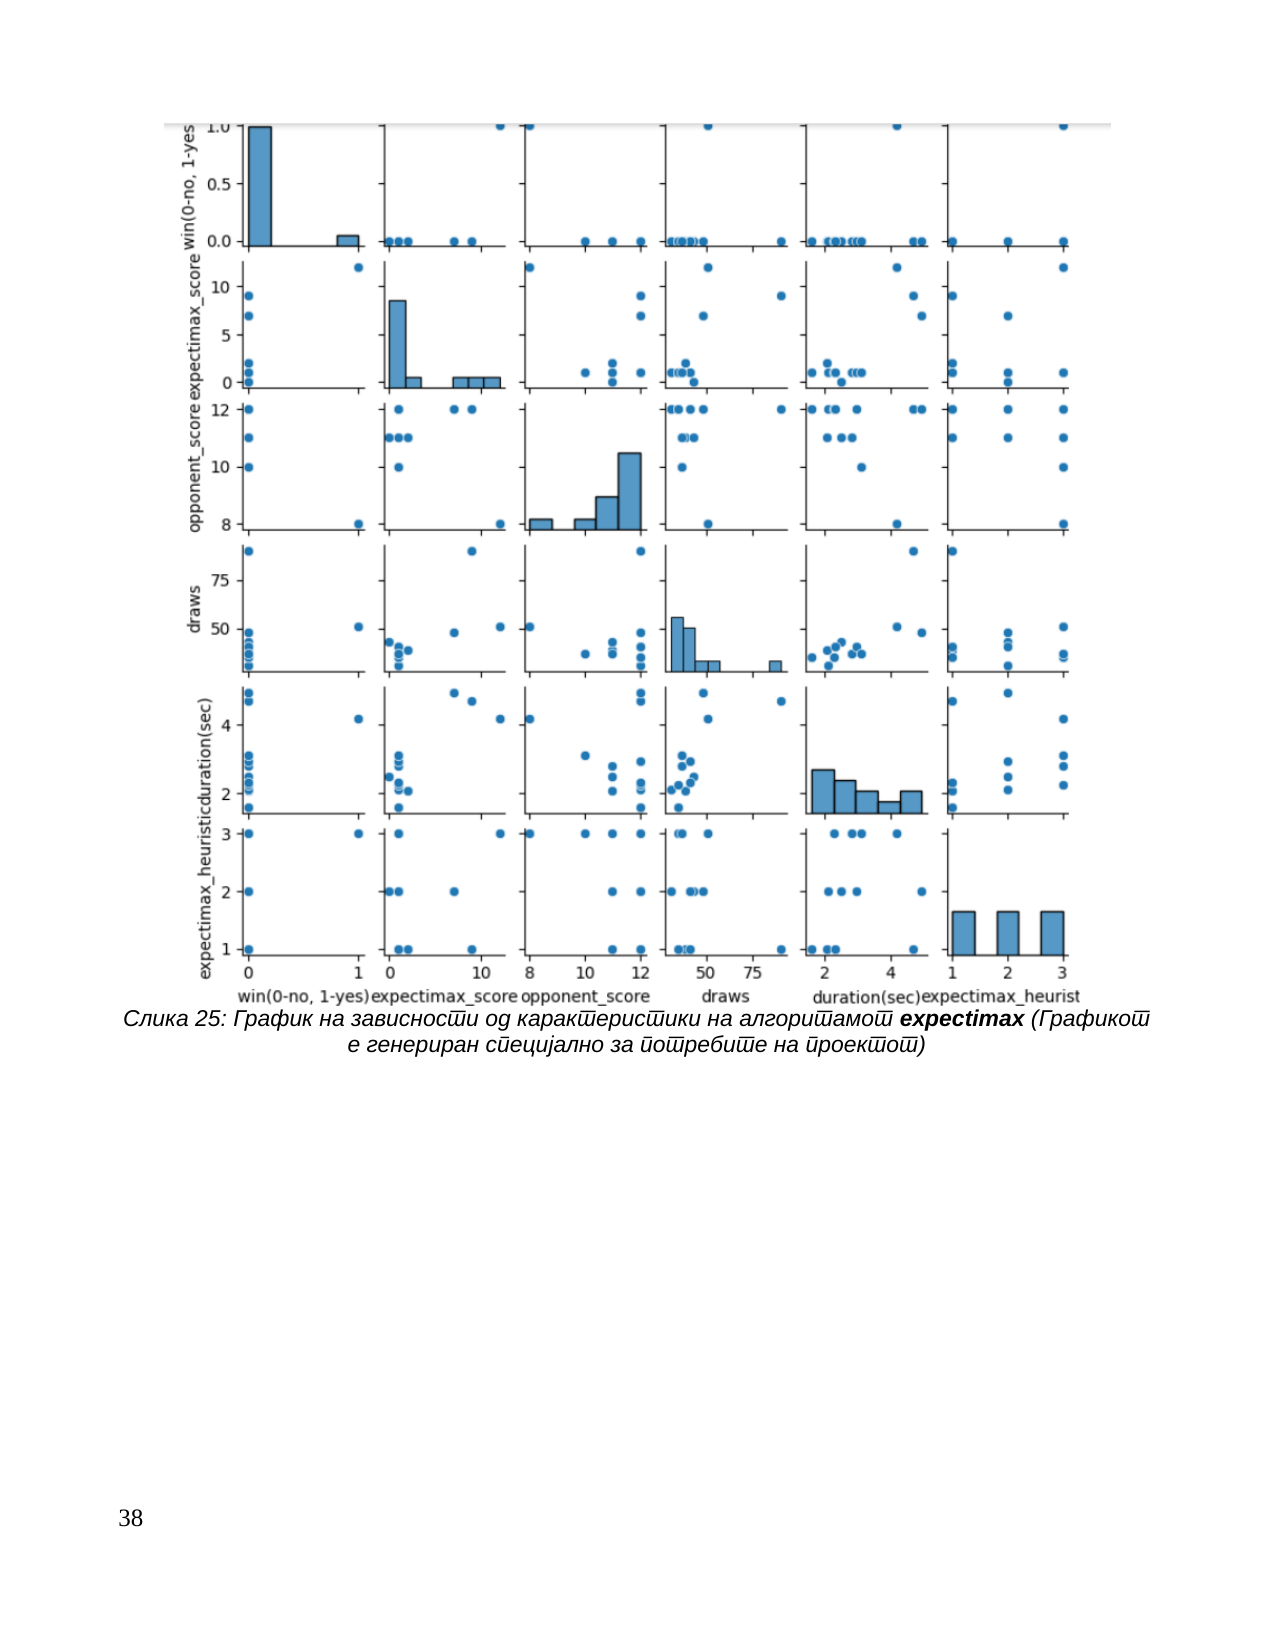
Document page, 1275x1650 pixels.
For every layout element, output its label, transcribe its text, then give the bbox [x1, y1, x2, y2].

text Слика 25: График на зависности од карактеристики на алгоритамот expectimax (Графикот е генериран специјално за потребите на проектот) [118, 118, 1157, 1058]
picture [164, 118, 1111, 1006]
